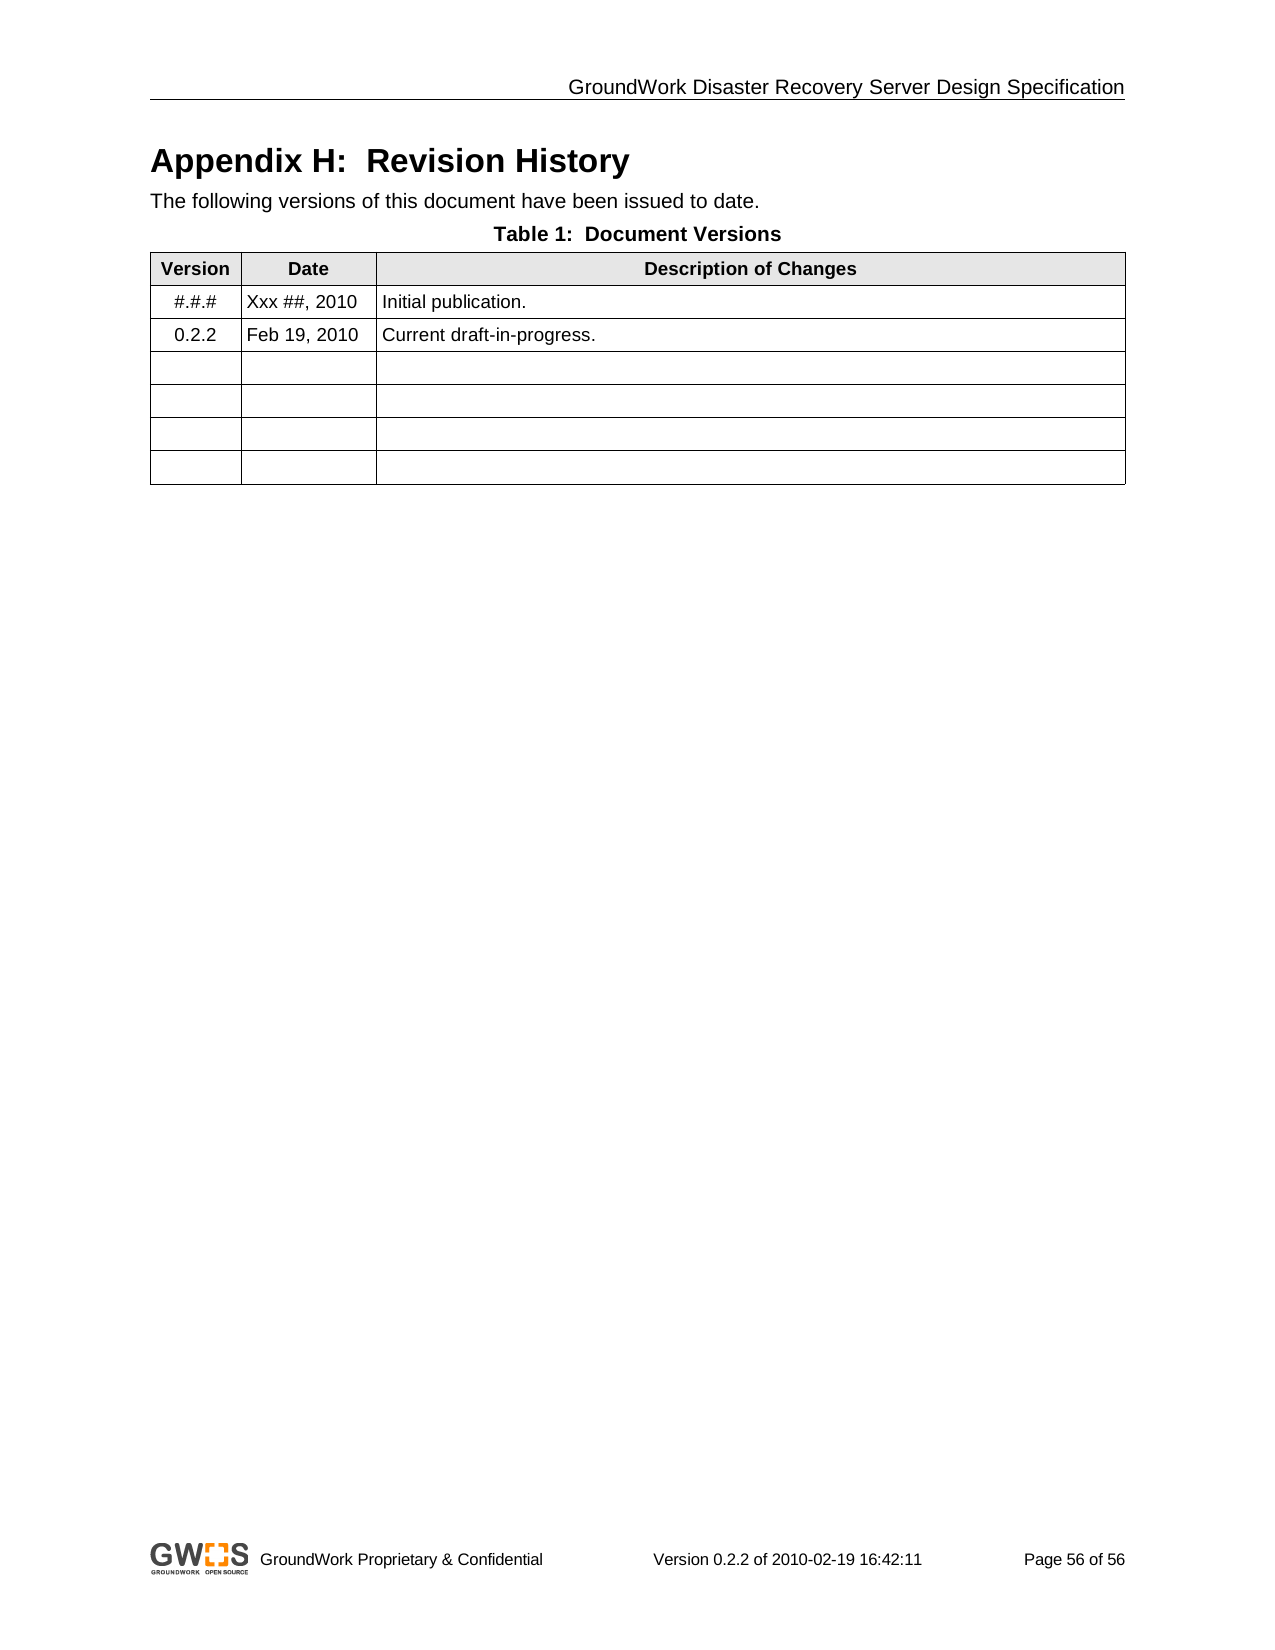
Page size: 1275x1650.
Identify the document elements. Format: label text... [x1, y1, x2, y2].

table_header Description of Changes [377, 253, 1125, 285]
picture [150, 1543, 248, 1575]
table_header Date [242, 253, 376, 285]
table_cell Feb 19, 2010 [242, 319, 376, 351]
table_cell 0.2.2 [151, 319, 241, 351]
table_cell [242, 418, 376, 450]
table_cell [377, 352, 1125, 384]
table_cell [242, 352, 376, 384]
table_header Version [151, 253, 241, 285]
text The following versions of this document have been issued to date. [150, 188, 1125, 213]
table_cell Xxx ##, 2010 [242, 286, 376, 318]
subtitle Revision History [150, 141, 1125, 179]
table_cell [151, 418, 241, 450]
table_cell Initial publication. [377, 286, 1125, 318]
table_cell [151, 352, 241, 384]
table_cell [377, 418, 1125, 450]
table_cell #.#.# [151, 286, 241, 318]
text Table 1: Document Versions [150, 222, 1125, 246]
table_cell [377, 451, 1125, 483]
table_cell [151, 385, 241, 417]
table_cell Current draft-in-progress. [377, 319, 1125, 351]
table_cell [242, 451, 376, 483]
table_cell [151, 451, 241, 483]
table_cell [242, 385, 376, 417]
table_cell [377, 385, 1125, 417]
